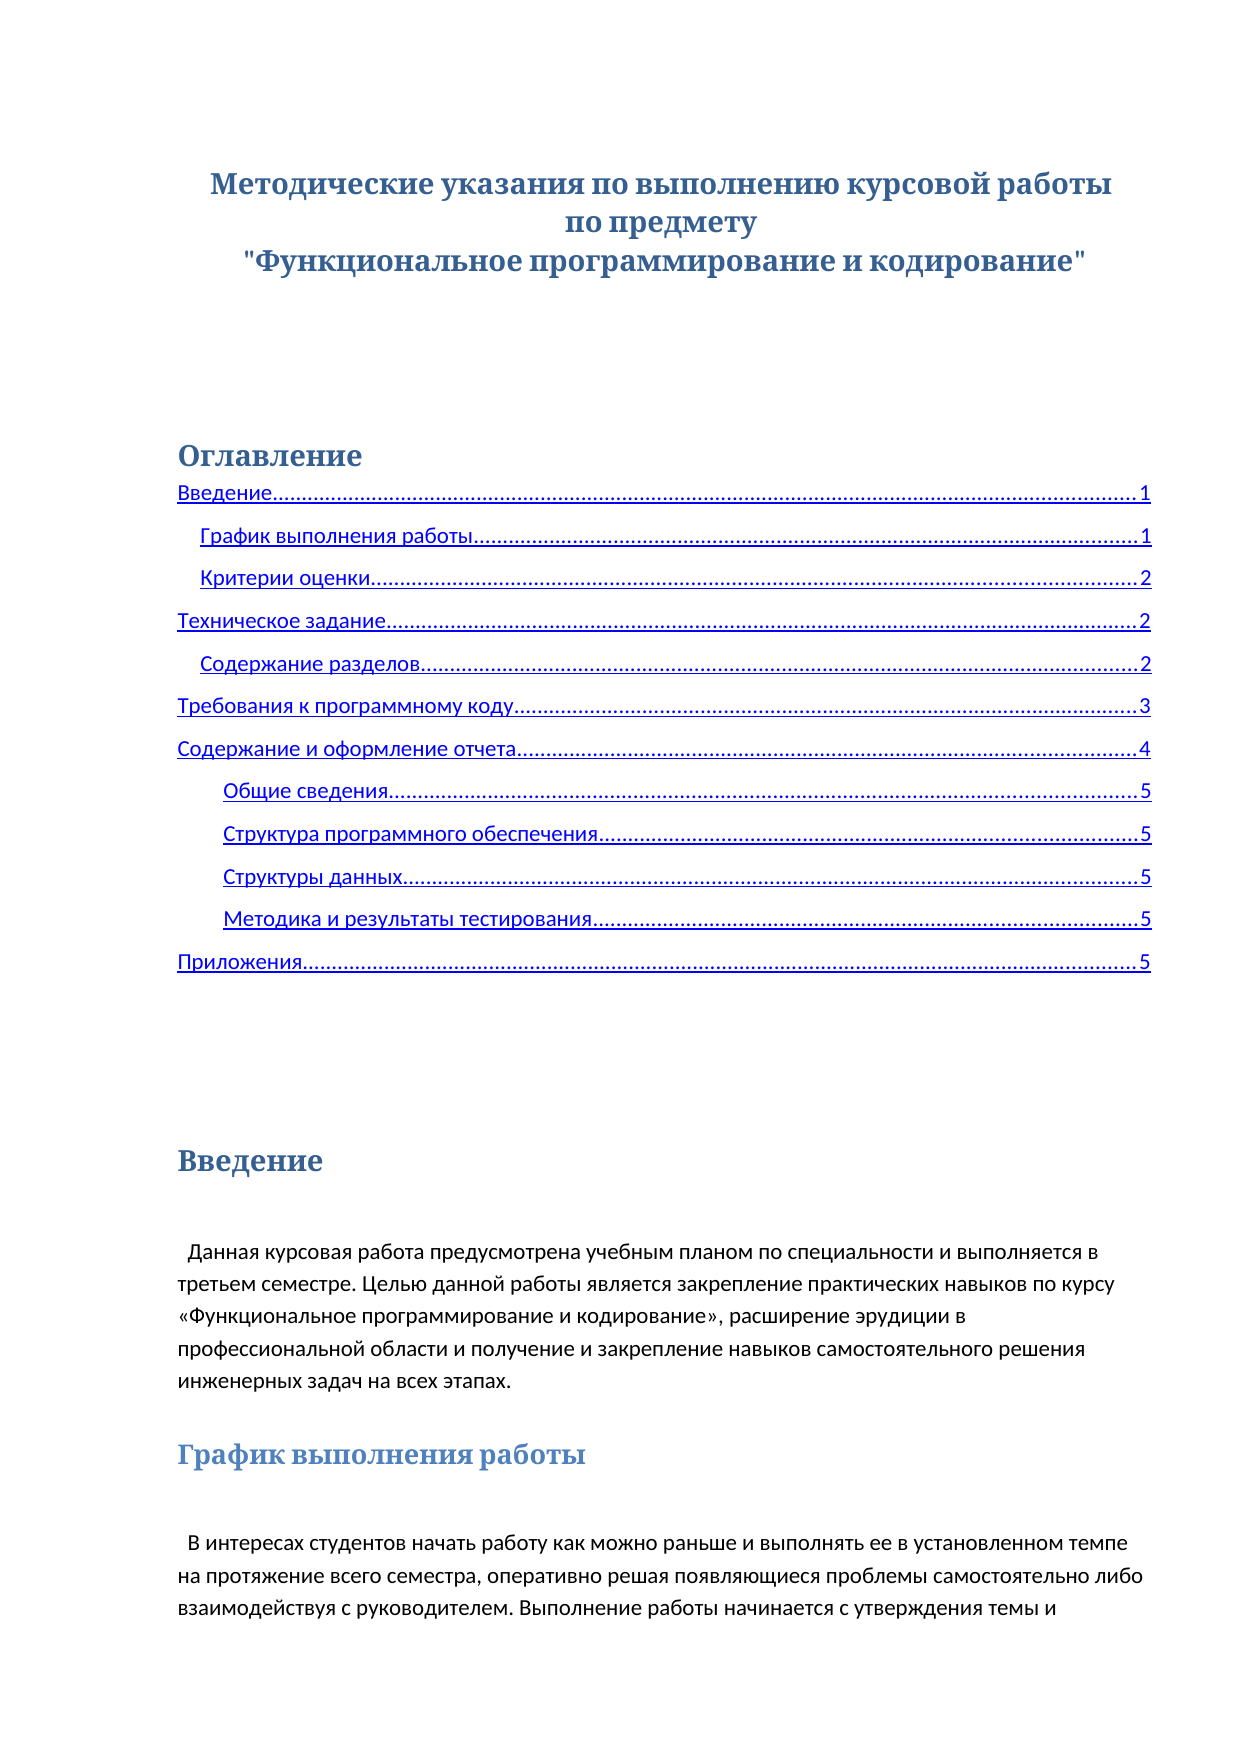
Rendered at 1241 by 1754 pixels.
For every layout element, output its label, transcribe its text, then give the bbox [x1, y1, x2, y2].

subtitle Оглавление [177, 440, 1152, 473]
text Приложения 5 [177, 947, 1152, 975]
subtitle Введение [177, 1146, 1152, 1179]
text Данная курсовая работа предусмотрена учебным планом по специальности и выполняется в третьем семестре. Целью данной работы является закрепление практических навыков по курсу «Функциональное программирование и кодирование», расширение эрудиции в профессиональной области и получение и закрепление навыков самостоятельного решения инженерных задач на всех этапах. [177, 1237, 1152, 1394]
text Структура программного обеспечения 5 [223, 819, 1152, 843]
text Содержание и оформление отчета 4 [177, 734, 1152, 762]
text График выполнения работы 1 [200, 521, 1152, 545]
text Требования к программному коду 3 [177, 691, 1152, 719]
text Введение 1 [177, 478, 1152, 506]
subtitle Методические указания по выполнению курсовой работы по предмету "Функциональное программирование и кодирование" [177, 168, 1152, 279]
subtitle График выполнения работы [177, 1440, 1152, 1471]
text Методика и результаты тестирования 5 [223, 904, 1152, 928]
text В интересах студентов начать работу как можно раньше и выполнять ее в установленном темпе на протяжение всего семестра, оперативно решая появляющиеся проблемы самостоятельно либо взаимодействуя с руководителем. Выполнение работы начинается с утверждения темы и [177, 1528, 1152, 1621]
text Критерии оценки 2 [200, 563, 1152, 588]
text Структуры данных 5 [223, 862, 1152, 886]
text Содержание разделов 2 [200, 649, 1152, 673]
text Общие сведения 5 [223, 777, 1152, 801]
text Техническое задание 2 [177, 606, 1152, 634]
